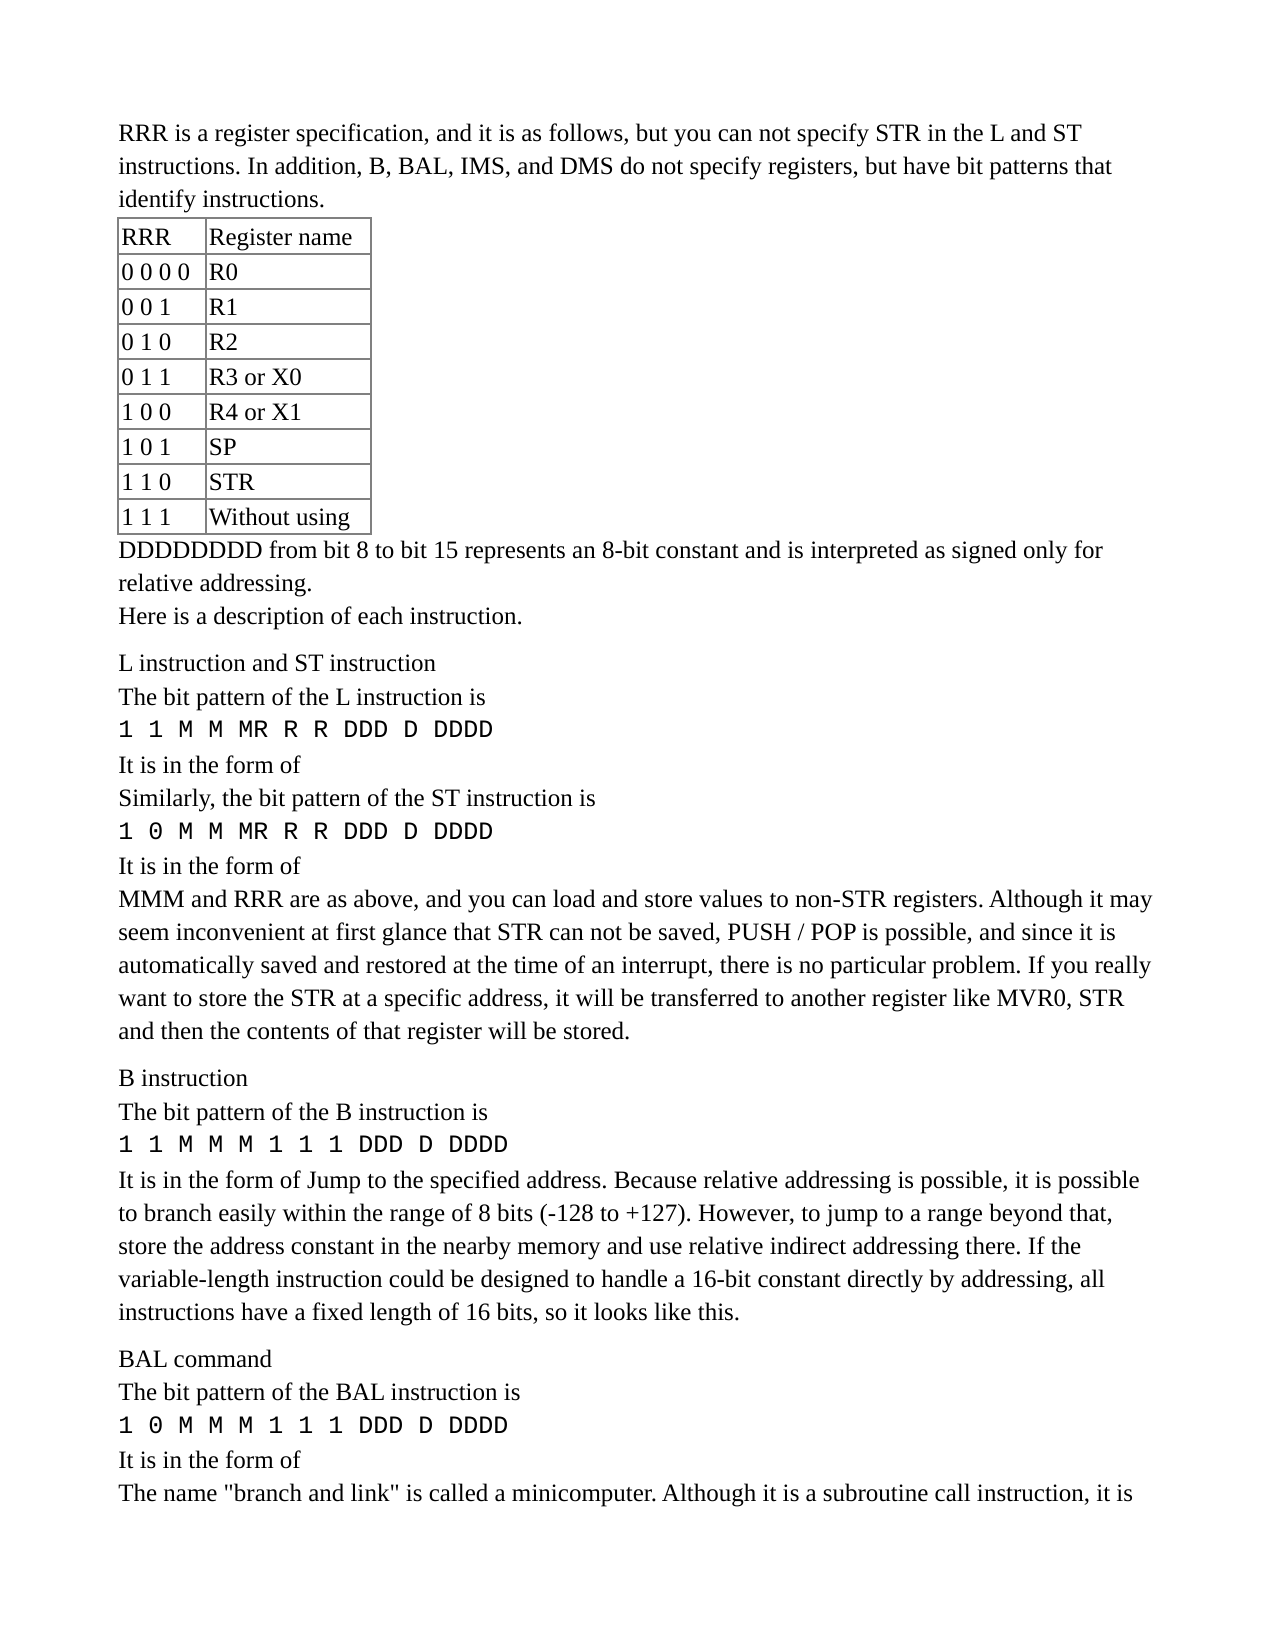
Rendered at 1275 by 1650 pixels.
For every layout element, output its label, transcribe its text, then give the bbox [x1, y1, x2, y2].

text L instruction and ST instruction The bit pattern of the L instruction is 1 1 M M MR R R DDD D DDDD It is in the form of Similarly, the bit pattern of the ST instruction is 1 0 M M MR R R DDD D DDDD It is in the form of MMM and RRR are as above, and you can load and store values ​​to non-STR registers. Although it may seem inconvenient at first glance that STR can not be saved, PUSH / POP is possible, and since it is automatically saved and restored at the time of an interrupt, there is no particular problem. If you really want to store the STR at a specific address, it will be transferred to another register like MVR0, STR and then the contents of that register will be stored. [118, 648, 1157, 1045]
table_cell STR [207, 465, 370, 498]
table_cell R2 [207, 325, 370, 358]
table_cell R1 [207, 290, 370, 323]
table_cell 1 0 0 [119, 395, 205, 428]
table_header RRR [119, 219, 205, 253]
table_cell 0 1 1 [119, 360, 205, 393]
text RRR is a register specification, and it is as follows, but you can not specify STR in the L and ST instructions. In addition, B, BAL, IMS, and DMS do not specify registers, but have bit patterns that identify instructions. [118, 118, 1157, 213]
table_cell R3 or X0 [207, 360, 370, 393]
table_cell Without using [207, 500, 370, 533]
text DDDDDDDD from bit 8 to bit 15 represents an 8-bit constant and is interpreted as signed only for relative addressing. Here is a description of each instruction. [118, 535, 1157, 630]
table_cell 0 0 0 0 [119, 255, 205, 288]
table_cell R4 or X1 [207, 395, 370, 428]
table_cell 1 0 1 [119, 430, 205, 463]
table_cell 1 1 0 [119, 465, 205, 498]
text BAL command The bit pattern of the BAL instruction is 1 0 M M M 1 1 1 DDD D DDDD It is in the form of The name "branch and link" is called a minicomputer. Although it is a subroutine call instruction, it is [118, 1344, 1157, 1507]
text B instruction The bit pattern of the B instruction is 1 1 M M M 1 1 1 DDD D DDDD It is in the form of Jump to the specified address. Because relative addressing is possible, it is possible to branch easily within the range of 8 bits (-128 to +127). However, to jump to a range beyond that, store the address constant in the nearby memory and use relative indirect addressing there. If the variable-length instruction could be designed to handle a 16-bit constant directly by addressing, all instructions have a fixed length of 16 bits, so it looks like this. [118, 1063, 1157, 1326]
table_header Register name [207, 219, 370, 253]
table_cell 0 1 0 [119, 325, 205, 358]
table_cell SP [207, 430, 370, 463]
table_cell R0 [207, 255, 370, 288]
table_cell 1 1 1 [119, 500, 205, 533]
table_cell 0 0 1 [119, 290, 205, 323]
